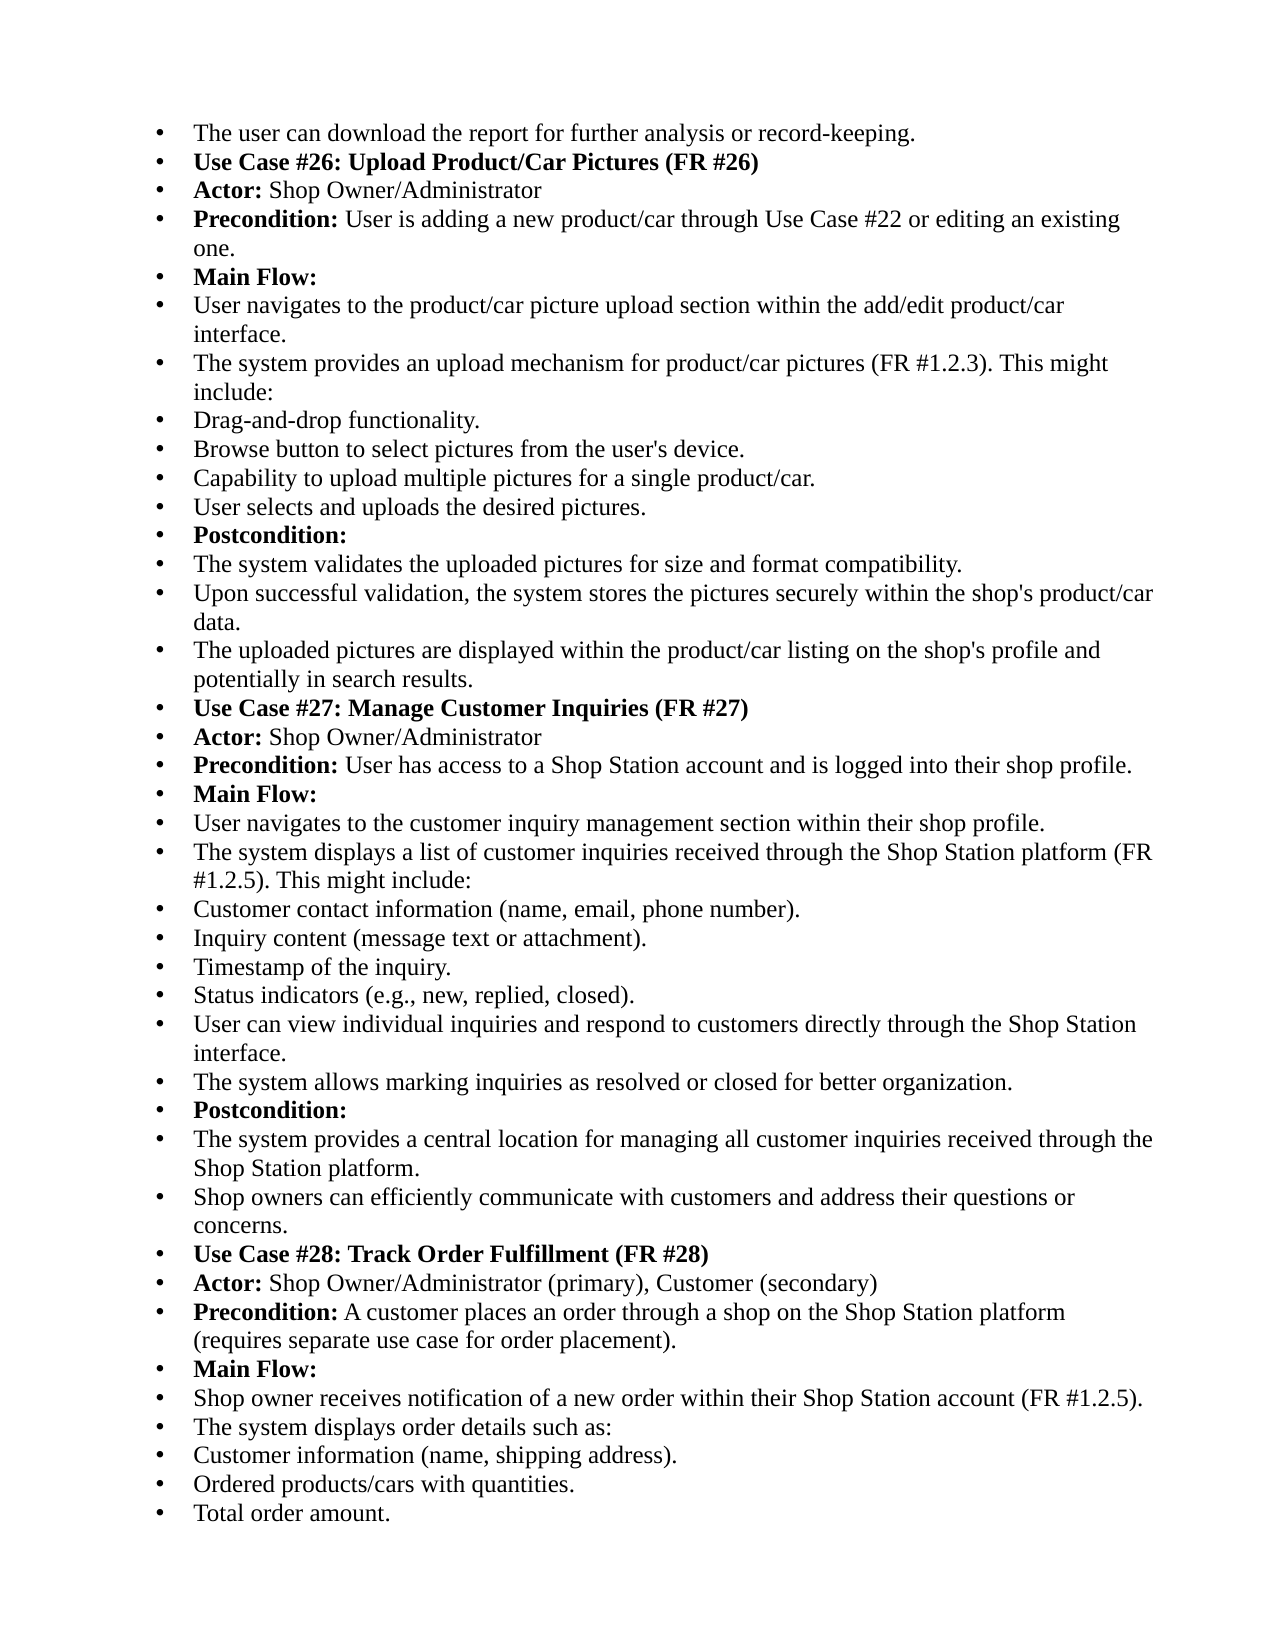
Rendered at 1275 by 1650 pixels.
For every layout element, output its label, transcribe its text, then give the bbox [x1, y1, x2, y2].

list Actor: Shop Owner/Administrator [156, 722, 1157, 751]
list Inquiry content (message text or attachment). [156, 923, 1157, 952]
list Status indicators (e.g., new, replied, closed). [156, 981, 1157, 1009]
list Precondition: User has access to a Shop Station account and is logged into their shop profile. [156, 751, 1157, 779]
list Browse button to select pictures from the user's device. [156, 434, 1157, 463]
list Precondition: A customer places an order through a shop on the Shop Station platform (requires separate use case for order placement). [156, 1297, 1157, 1354]
list Customer information (name, shipping address). [156, 1441, 1157, 1469]
list Main Flow: [156, 1354, 1157, 1383]
list Use Case #26: Upload Product/Car Pictures (FR #26) [156, 147, 1157, 176]
list Total order amount. [156, 1498, 1157, 1527]
list User selects and uploads the desired pictures. [156, 492, 1157, 521]
list Ordered products/cars with quantities. [156, 1469, 1157, 1498]
list Timestamp of the inquiry. [156, 952, 1157, 981]
list Upon successful validation, the system stores the pictures securely within the shop's product/car data. [156, 578, 1157, 636]
list Capability to upload multiple pictures for a single product/car. [156, 463, 1157, 492]
list Actor: Shop Owner/Administrator [156, 176, 1157, 204]
list User can view individual inquiries and respond to customers directly through the Shop Station interface. [156, 1009, 1157, 1067]
list The system validates the uploaded pictures for size and format compatibility. [156, 549, 1157, 578]
list User navigates to the customer inquiry management section within their shop profile. [156, 808, 1157, 837]
list Use Case #28: Track Order Fulfillment (FR #28) [156, 1239, 1157, 1268]
list The system allows marking inquiries as resolved or closed for better organization. [156, 1067, 1157, 1096]
list Main Flow: [156, 779, 1157, 808]
list Shop owners can efficiently communicate with customers and address their questions or concerns. [156, 1182, 1157, 1239]
list The uploaded pictures are displayed within the product/car listing on the shop's profile and potentially in search results. [156, 636, 1157, 693]
list Postcondition: [156, 1096, 1157, 1124]
list Use Case #27: Manage Customer Inquiries (FR #27) [156, 693, 1157, 722]
list The system displays a list of customer inquiries received through the Shop Station platform (FR #1.2.5). This might include: [156, 837, 1157, 894]
list User navigates to the product/car picture upload section within the add/edit product/car interface. [156, 291, 1157, 348]
list Precondition: User is adding a new product/car through Use Case #22 or editing an existing one. [156, 204, 1157, 262]
list The system displays order details such as: [156, 1412, 1157, 1441]
list The user can download the report for further analysis or record-keeping. [156, 118, 1157, 147]
list Actor: Shop Owner/Administrator (primary), Customer (secondary) [156, 1268, 1157, 1297]
list The system provides an upload mechanism for product/car pictures (FR #1.2.3). This might include: [156, 348, 1157, 406]
list The system provides a central location for managing all customer inquiries received through the Shop Station platform. [156, 1124, 1157, 1182]
list Main Flow: [156, 262, 1157, 291]
list Customer contact information (name, email, phone number). [156, 894, 1157, 923]
list Shop owner receives notification of a new order within their Shop Station account (FR #1.2.5). [156, 1383, 1157, 1412]
list Postcondition: [156, 521, 1157, 549]
list Drag-and-drop functionality. [156, 406, 1157, 434]
